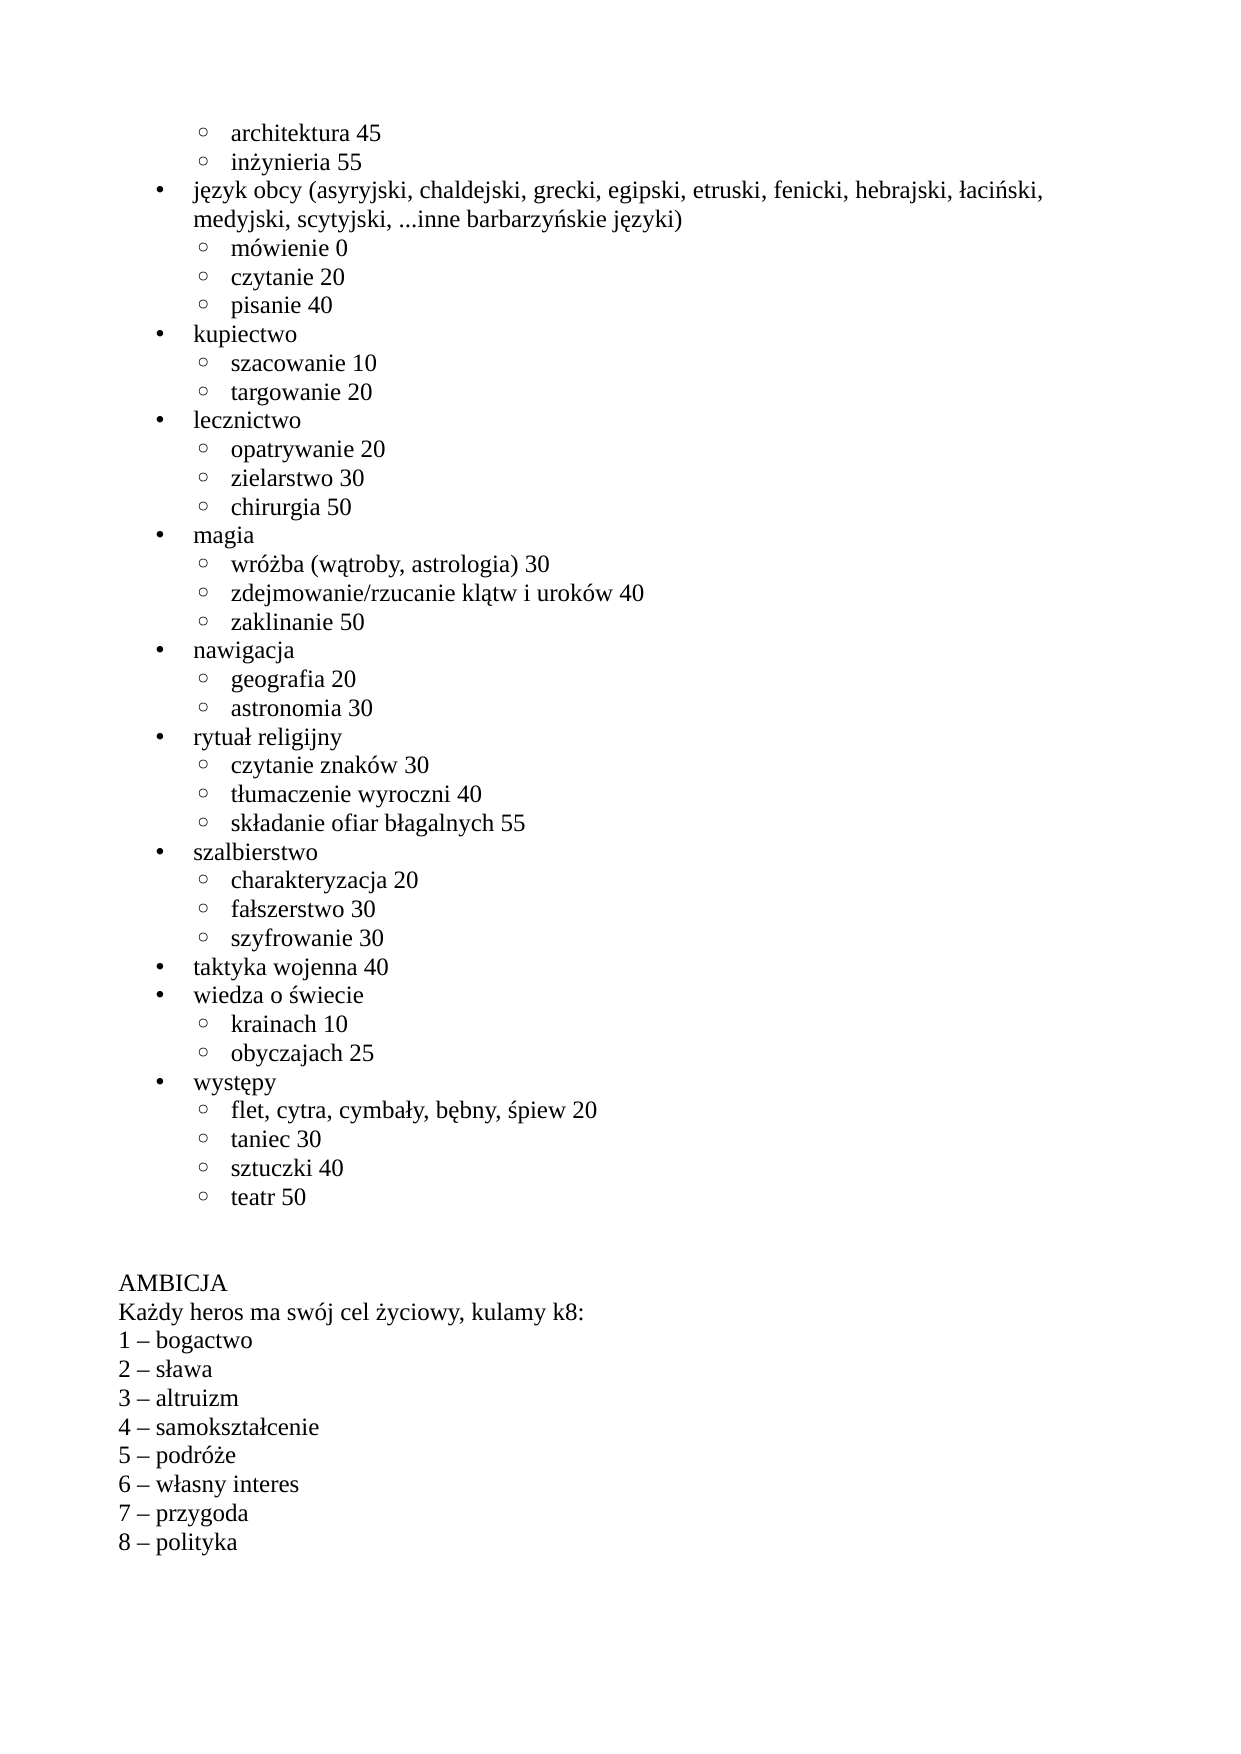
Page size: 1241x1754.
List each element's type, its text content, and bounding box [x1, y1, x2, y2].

list składanie ofiar błagalnych 55 [193, 808, 1122, 837]
list pisanie 40 [193, 291, 1122, 319]
text 8 – polityka [118, 1527, 1122, 1556]
list kupiectwo [156, 319, 1122, 348]
text 6 – własny interes [118, 1469, 1122, 1498]
list zielarstwo 30 [193, 463, 1122, 492]
list teatr 50 [193, 1182, 1122, 1211]
list obyczajach 25 [193, 1038, 1122, 1067]
text 2 – sława [118, 1354, 1122, 1383]
list rytuał religijny [156, 722, 1122, 751]
list czytanie znaków 30 [193, 751, 1122, 779]
list język obcy (asyryjski, chaldejski, grecki, egipski, etruski, fenicki, hebrajski, łaciński, medyjski, scytyjski, ...inne barbarzyńskie języki) [156, 176, 1122, 233]
list szacowanie 10 [193, 348, 1122, 377]
list czytanie 20 [193, 262, 1122, 291]
text 4 – samokształcenie [118, 1412, 1122, 1441]
list tłumaczenie wyroczni 40 [193, 779, 1122, 808]
list flet, cytra, cymbały, bębny, śpiew 20 [193, 1096, 1122, 1124]
list taniec 30 [193, 1124, 1122, 1153]
list krainach 10 [193, 1009, 1122, 1038]
text 1 – bogactwo [118, 1326, 1122, 1354]
list astronomia 30 [193, 693, 1122, 722]
list targowanie 20 [193, 377, 1122, 406]
list sztuczki 40 [193, 1153, 1122, 1182]
list mówienie 0 [193, 233, 1122, 262]
list zaklinanie 50 [193, 607, 1122, 636]
list fałszerstwo 30 [193, 894, 1122, 923]
list architektura 45 [193, 118, 1122, 147]
list zdejmowanie/rzucanie klątw i uroków 40 [193, 578, 1122, 607]
list wróżba (wątroby, astrologia) 30 [193, 549, 1122, 578]
list wiedza o świecie [156, 981, 1122, 1009]
text Każdy heros ma swój cel życiowy, kulamy k8: [118, 1297, 1122, 1326]
list opatrywanie 20 [193, 434, 1122, 463]
list nawigacja [156, 636, 1122, 664]
list chirurgia 50 [193, 492, 1122, 521]
list występy [156, 1067, 1122, 1096]
list taktyka wojenna 40 [156, 952, 1122, 981]
list geografia 20 [193, 664, 1122, 693]
list charakteryzacja 20 [193, 866, 1122, 894]
list inżynieria 55 [193, 147, 1122, 176]
list szyfrowanie 30 [193, 923, 1122, 952]
text 7 – przygoda [118, 1498, 1122, 1527]
list lecznictwo [156, 406, 1122, 434]
text 3 – altruizm [118, 1383, 1122, 1412]
list szalbierstwo [156, 837, 1122, 866]
list magia [156, 521, 1122, 549]
text 5 – podróże [118, 1441, 1122, 1469]
text AMBICJA [118, 1268, 1122, 1297]
